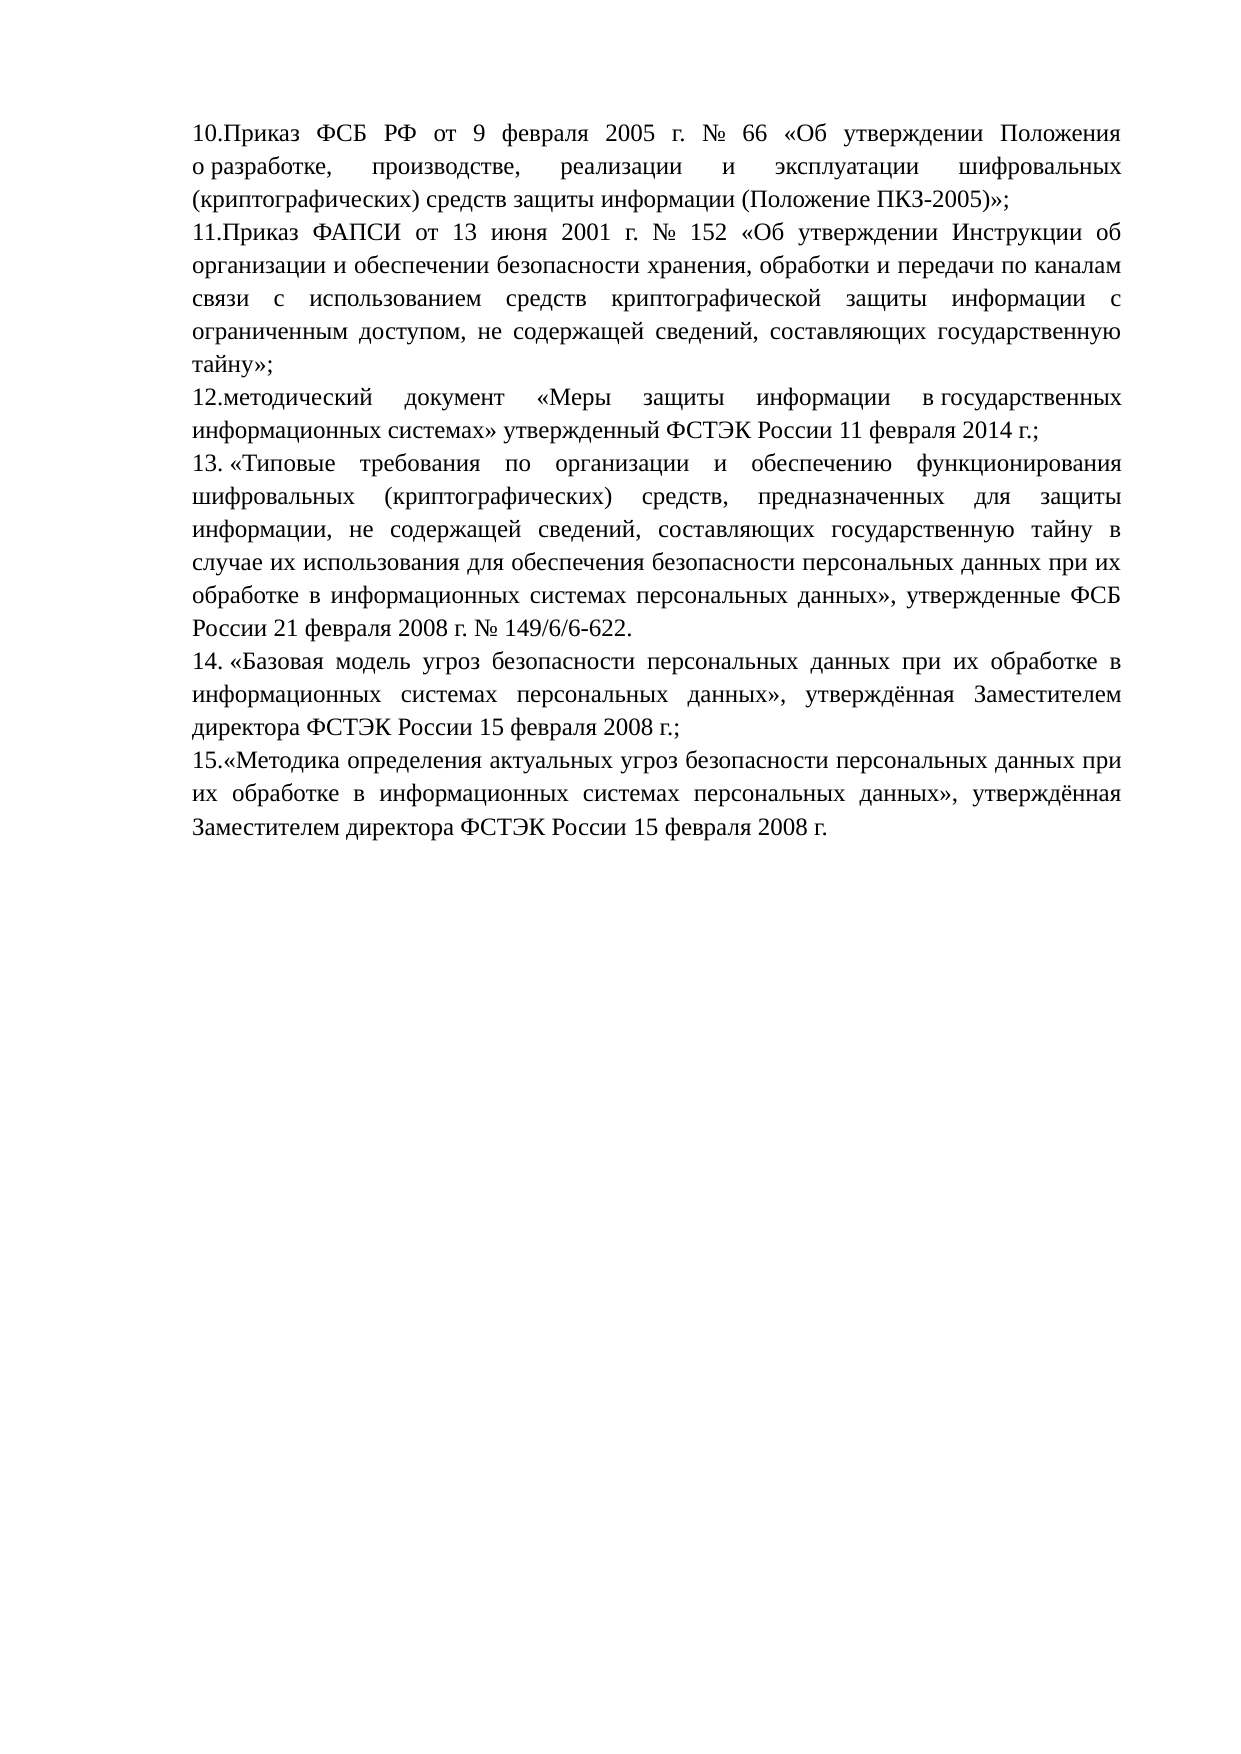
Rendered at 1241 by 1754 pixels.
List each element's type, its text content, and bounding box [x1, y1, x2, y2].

list «Типовые требования по организации и обеспечению функционирования шифровальных (криптографических) средств, предназначенных для защиты информации, не содержащей сведений, составляющих государственную тайну в случае их использования для обеспечения безопасности персональных данных при их обработке в информационных системах персональных данных», утвержденные ФСБ России 21 февраля 2008 г. № 149/6/6-622. [118, 448, 1122, 642]
list «Базовая модель угроз безопасности персональных данных при их обработке в информационных системах персональных данных», утверждённая Заместителем директора ФСТЭК России 15 февраля 2008 г.; [118, 646, 1122, 741]
list Приказ ФСБ РФ от 9 февраля 2005 г. № 66 «Об утверждении Положения о разработке, производстве, реализации и эксплуатации шифровальных (криптографических) средств защиты информации (Положение ПКЗ-2005)»; [118, 118, 1122, 213]
list Приказ ФАПСИ от 13 июня 2001 г. № 152 «Об утверждении Инструкции об организации и обеспечении безопасности хранения, обработки и передачи по каналам связи с использованием средств криптографической защиты информации с ограниченным доступом, не содержащей сведений, составляющих государственную тайну»; [118, 217, 1122, 378]
list «Методика определения актуальных угроз безопасности персональных данных при их обработке в информационных системах персональных данных», утверждённая Заместителем директора ФСТЭК России 15 февраля 2008 г. [118, 746, 1122, 840]
list методический документ «Меры защиты информации в государственных информационных системах» утвержденный ФСТЭК России 11 февраля 2014 г.; [118, 382, 1122, 444]
